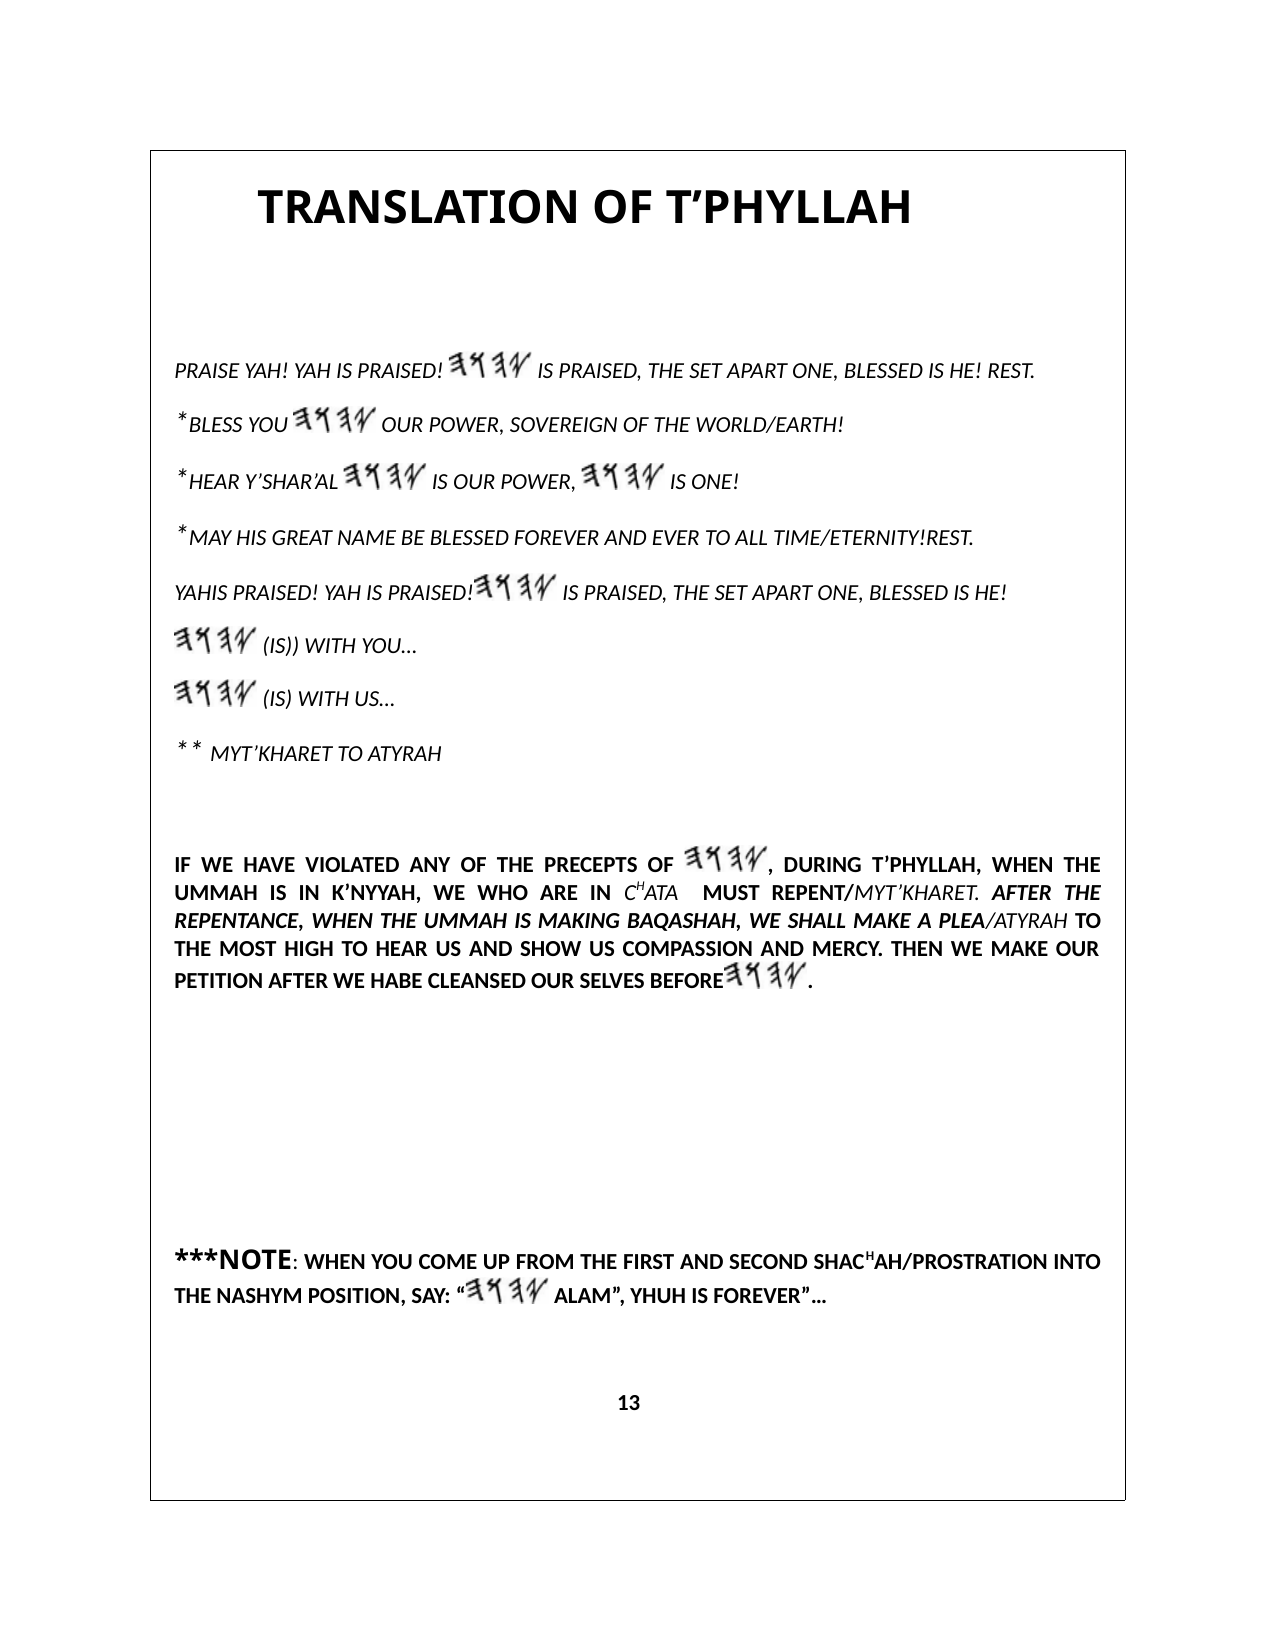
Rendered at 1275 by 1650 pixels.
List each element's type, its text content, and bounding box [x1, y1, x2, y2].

text TRANSLATION OF T’PHYLLAH [174, 174, 1101, 236]
text ** MYT’KHARET TO ATYRAH [174, 733, 1101, 768]
text (IS)) WITH YOU… [174, 627, 1101, 659]
text IF WE HAVE VIOLATED ANY OF THE PRECEPTS OF , DURING T’PHYLLAH, WHEN THE UMMAH IS IN K’NYYAH, WE WHO ARE IN CHATA MUST REPENT/MYT’KHARET. AFTER THE REPENTANCE, WHEN THE UMMAH IS MAKING BAQASHAH, WE SHALL MAKE A PLEA/ATYRAH TO THE MOST HIGH TO HEAR US AND SHOW US COMPASSION AND MERCY. THEN WE MAKE OUR PETITION AFTER WE HABE CLEANSED OUR SELVES BEFORE. [174, 846, 1101, 994]
text 13 [174, 1388, 1101, 1416]
text (IS) WITH US… [174, 680, 1101, 712]
text YAHIS PRAISED! YAH IS PRAISED! IS PRAISED, THE SET APART ONE, BLESSED IS HE! [174, 574, 1101, 606]
text *BLESS YOU OUR POWER, SOVEREIGN OF THE WORLD/EARTH! [174, 404, 1101, 440]
text ***NOTE: WHEN YOU COME UP FROM THE FIRST AND SECOND SHACHAH/PROSTRATION INTO THE NASHYM POSITION, SAY: “ ALAM”, YHUH IS FOREVER”… [174, 1241, 1101, 1309]
text PRAISE YAH! YAH IS PRAISED! IS PRAISED, THE SET APART ONE, BLESSED IS HE! REST. [174, 352, 1101, 384]
text *MAY HIS GREAT NAME BE BLESSED FOREVER AND EVER TO ALL TIME/ETERNITY!REST. [174, 517, 1101, 553]
text *HEAR Y’SHAR’AL IS OUR POWER, IS ONE! [174, 461, 1101, 497]
